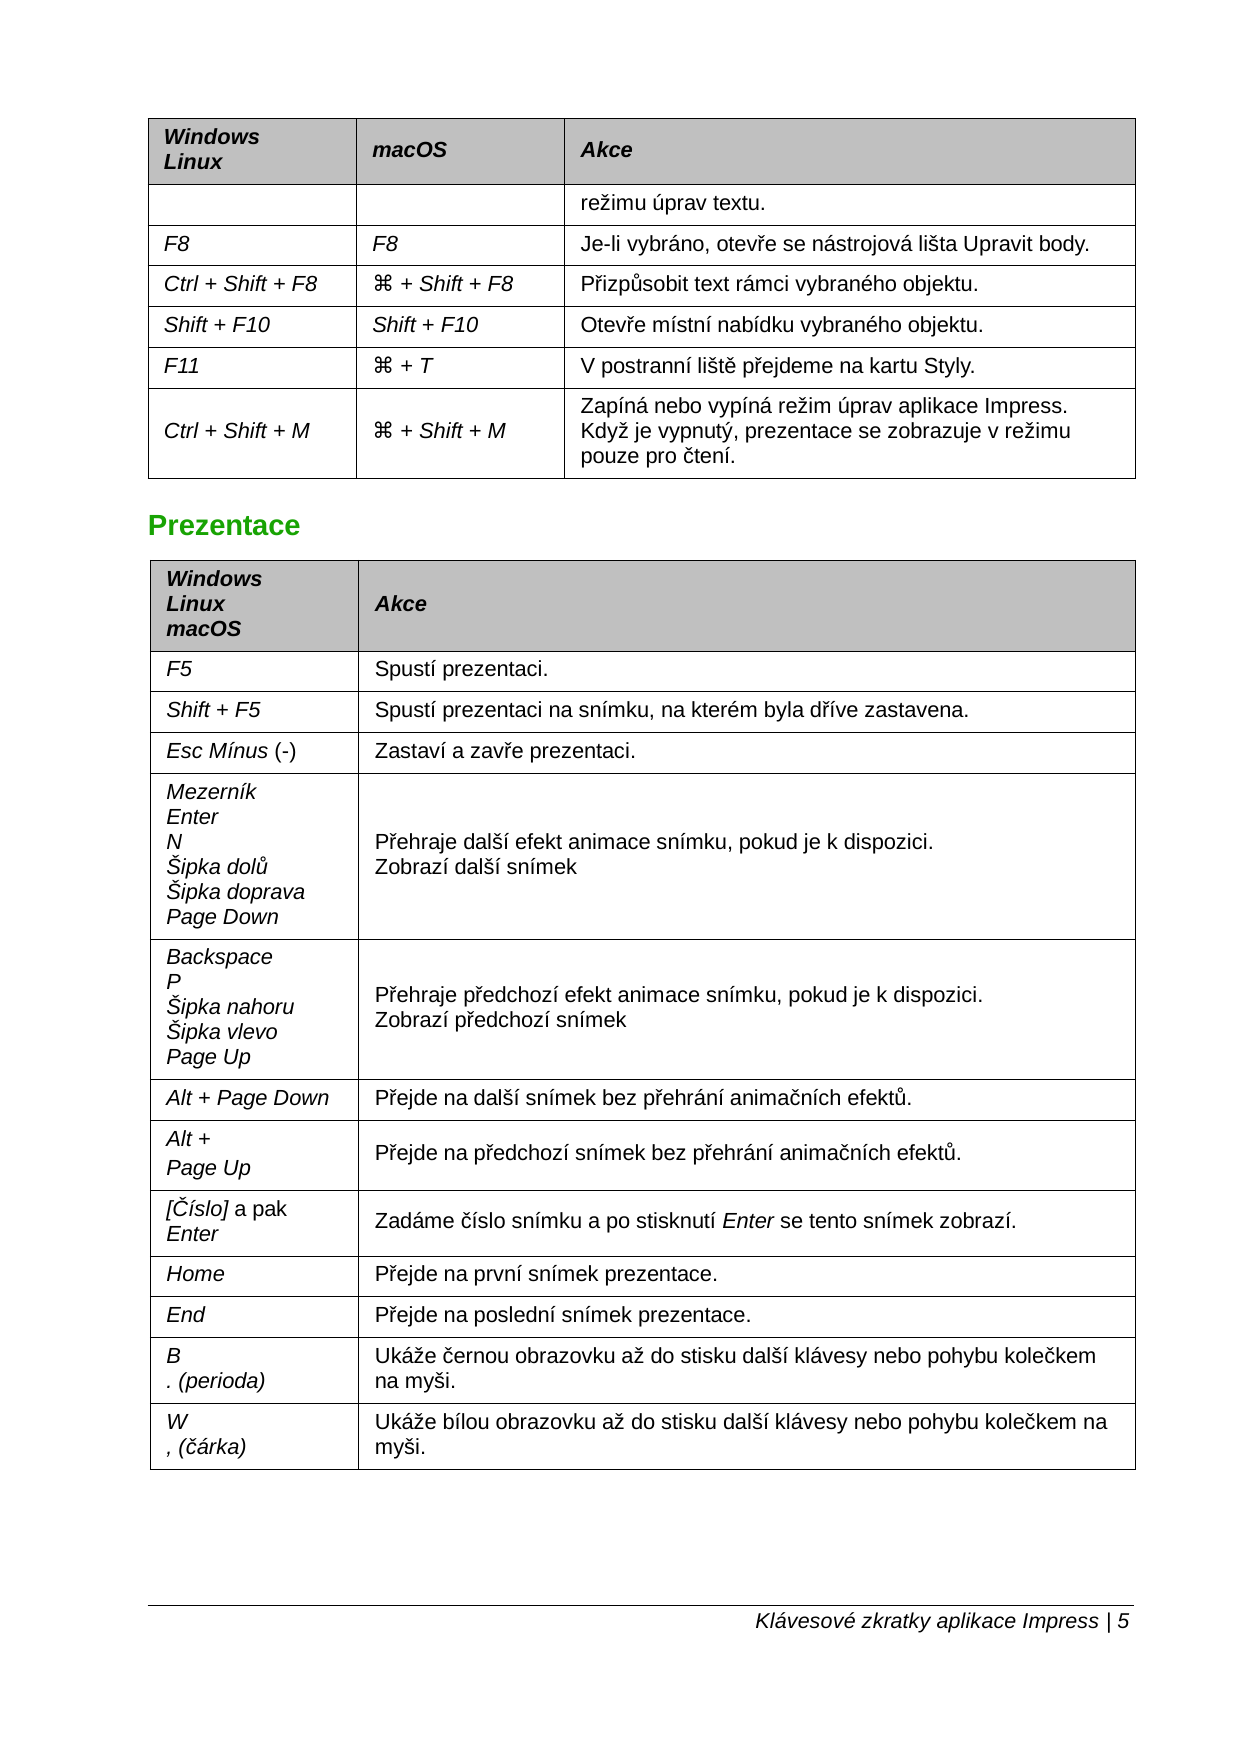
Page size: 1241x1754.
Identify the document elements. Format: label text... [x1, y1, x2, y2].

table_cell [149, 185, 356, 224]
table_cell režimu úprav textu. [565, 185, 1135, 224]
table_cell Přejde na první snímek prezentace. [359, 1257, 1135, 1296]
table_cell Přizpůsobit text rámci vybraného objektu. [565, 266, 1135, 306]
subtitle Prezentace [148, 507, 1134, 541]
table_cell ⌘ + Shift + M [357, 389, 564, 478]
table_cell F8 [149, 226, 356, 265]
table_cell Esc Mínus (-) [151, 733, 358, 773]
table_cell Shift + F5 [151, 692, 358, 732]
table_header macOS [357, 119, 564, 184]
table_cell Zadáme číslo snímku a po stisknutí Enter se tento snímek zobrazí. [359, 1191, 1135, 1256]
table_header Akce [359, 561, 1135, 651]
table_header Windows Linux [149, 119, 356, 184]
table_cell Ukáže černou obrazovku až do stisku další klávesy nebo pohybu kolečkem na myši. [359, 1338, 1135, 1403]
table_cell B . (perioda) [151, 1338, 358, 1403]
table_cell Spustí prezentaci. [359, 652, 1135, 691]
table_header Akce [565, 119, 1135, 184]
table_cell Přehraje předchozí efekt animace snímku, pokud je k dispozici. Zobrazí předchozí snímek [359, 940, 1135, 1079]
table_cell Ukáže bílou obrazovku až do stisku další klávesy nebo pohybu kolečkem na myši. [359, 1404, 1135, 1468]
table_cell Spustí prezentaci na snímku, na kterém byla dříve zastavena. [359, 692, 1135, 732]
table_cell ⌘ + Shift + F8 [357, 266, 564, 306]
table_header Windows Linux macOS [151, 561, 358, 651]
table_cell Ctrl + Shift + M [149, 389, 356, 478]
table_cell W , (čárka) [151, 1404, 358, 1468]
table_cell ⌘ + T [357, 348, 564, 387]
table_cell Otevře místní nabídku vybraného objektu. [565, 307, 1135, 347]
table_cell Home [151, 1257, 358, 1296]
table_cell V postranní liště přejdeme na kartu Styly. [565, 348, 1135, 387]
table_cell Backspace P Šipka nahoru Šipka vlevo Page Up [151, 940, 358, 1079]
table_cell Mezerník Enter N Šipka dolů Šipka doprava Page Down [151, 774, 358, 938]
table_cell F8 [357, 226, 564, 265]
table_cell End [151, 1297, 358, 1337]
table_cell Alt + Page Down [151, 1080, 358, 1120]
table_cell [Číslo] a pak Enter [151, 1191, 358, 1256]
table_cell F11 [149, 348, 356, 387]
table_cell Zastaví a zavře prezentaci. [359, 733, 1135, 773]
table_cell Přejde na poslední snímek prezentace. [359, 1297, 1135, 1337]
table_cell Alt + Page Up [151, 1121, 358, 1190]
table_cell Ctrl + Shift + F8 [149, 266, 356, 306]
table_cell Přehraje další efekt animace snímku, pokud je k dispozici. Zobrazí další snímek [359, 774, 1135, 938]
table_cell Přejde na předchozí snímek bez přehrání animačních efektů. [359, 1121, 1135, 1190]
table_cell Je-li vybráno, otevře se nástrojová lišta Upravit body. [565, 226, 1135, 265]
table_cell Shift + F10 [357, 307, 564, 347]
table_cell Přejde na další snímek bez přehrání animačních efektů. [359, 1080, 1135, 1120]
table_cell Zapíná nebo vypíná režim úprav aplikace Impress. Když je vypnutý, prezentace se zobrazuje v režimu pouze pro čtení. [565, 389, 1135, 478]
table_cell Shift + F10 [149, 307, 356, 347]
table_cell [357, 185, 564, 224]
table_cell F5 [151, 652, 358, 691]
